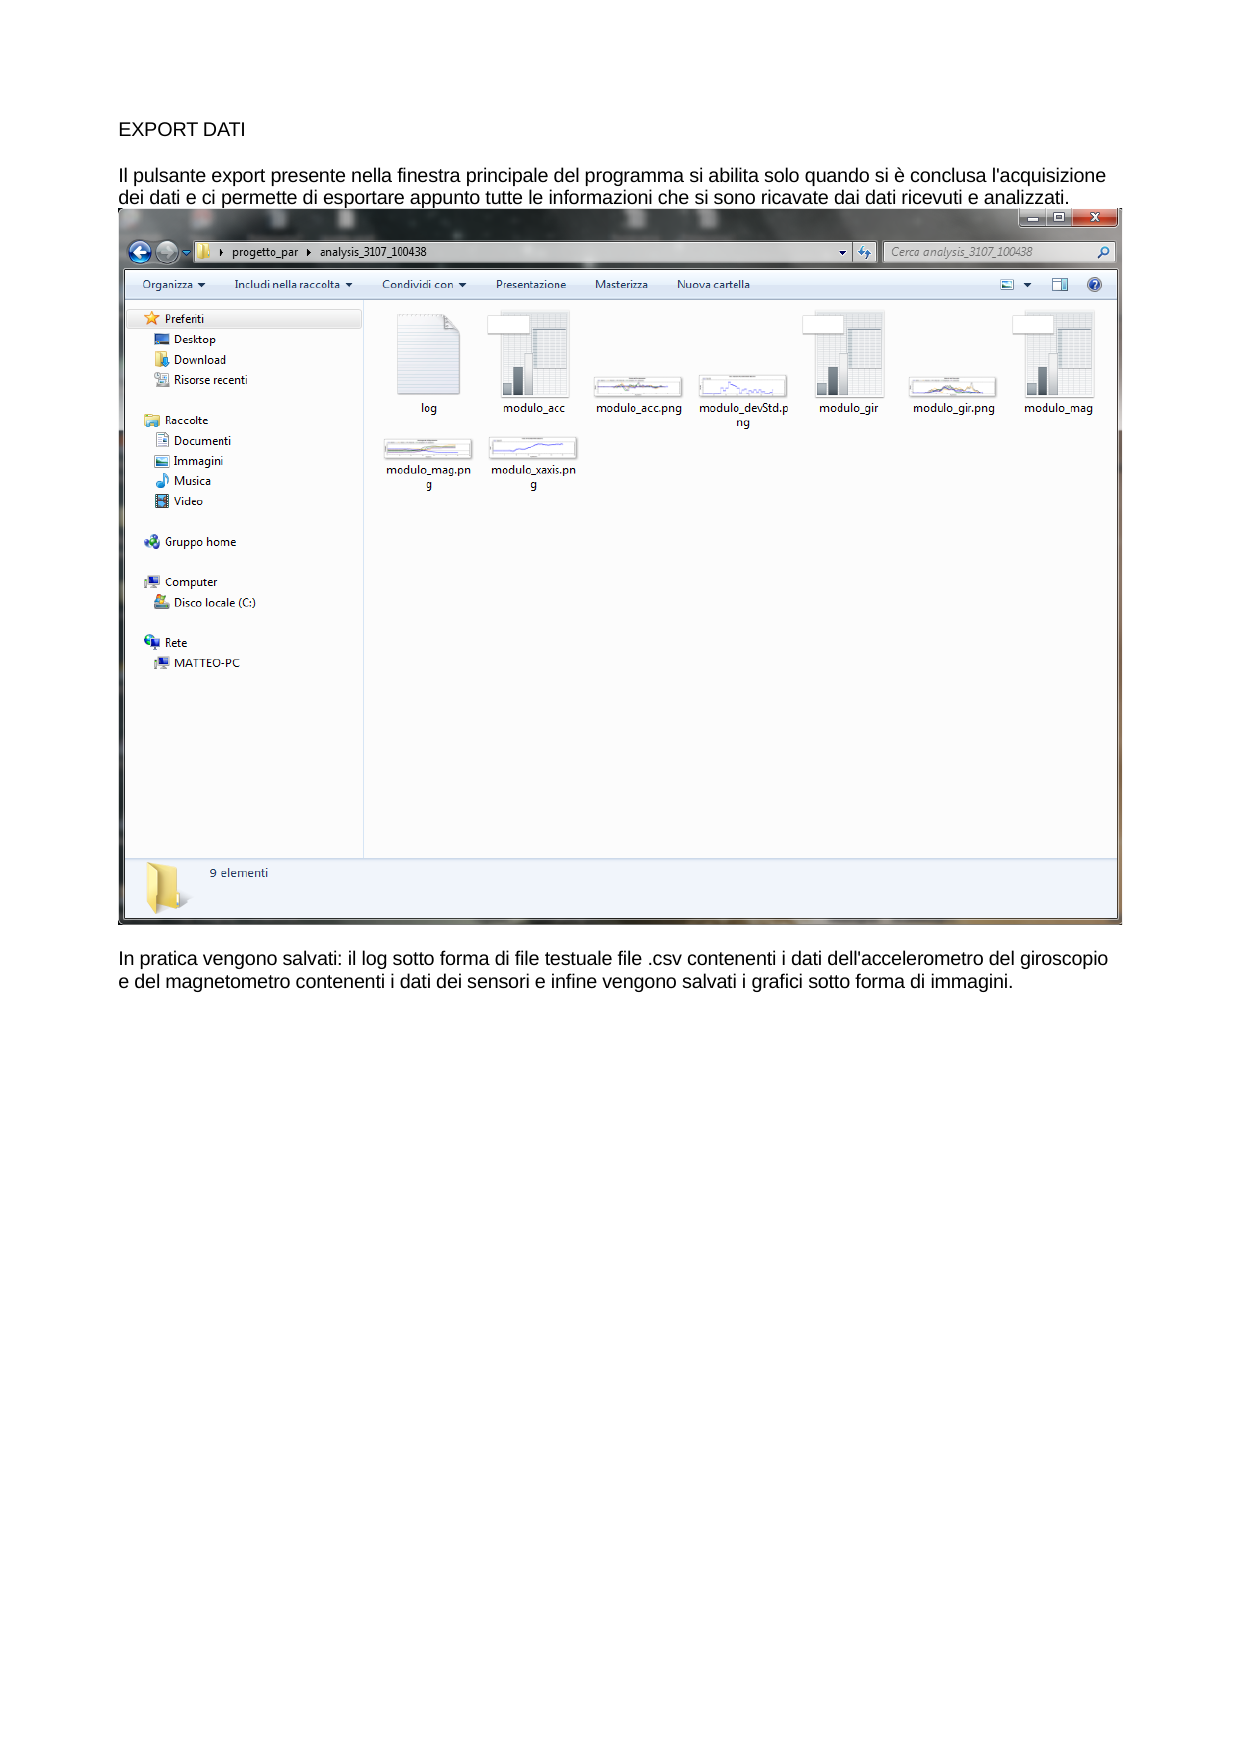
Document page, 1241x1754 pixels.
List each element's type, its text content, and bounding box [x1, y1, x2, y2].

text Il pulsante export presente nella finestra principale del programma si abilita solo quando si è conclusa l'acquisizione dei dati e ci permette di esportare appunto tutte le informazioni che si sono ricavate dai dati ricevuti e analizzati. [118, 163, 1122, 208]
text EXPORT DATI [118, 118, 1122, 141]
text In pratica vengono salvati: il log sotto forma di file testuale file .csv contenenti i dati dell'accelerometro del giroscopio e del magnetometro contenenti i dati dei sensori e infine vengono salvati i grafici sotto forma di immagini. [118, 947, 1122, 992]
picture [118, 208, 1123, 925]
